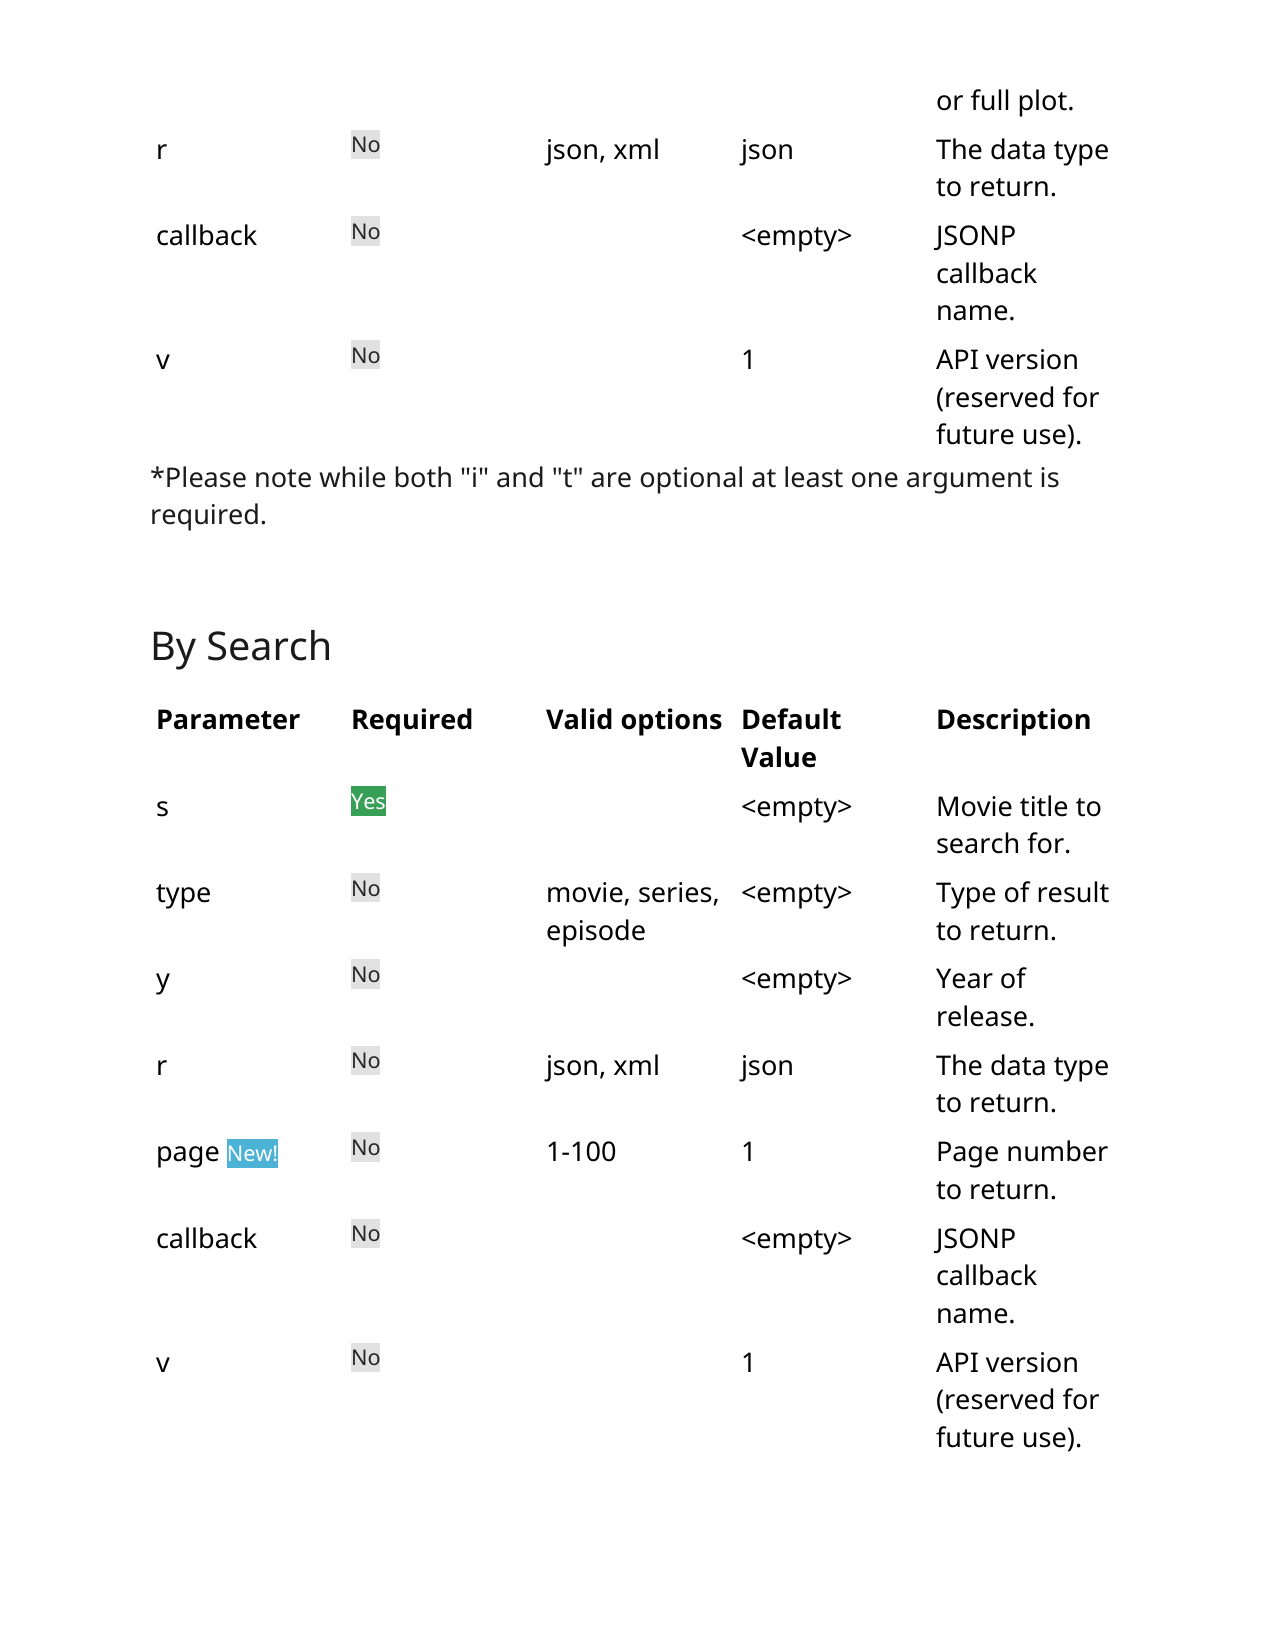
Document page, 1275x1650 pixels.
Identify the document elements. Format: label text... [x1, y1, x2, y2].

table_cell The data type to return. [930, 124, 1125, 210]
table_cell No [345, 1337, 540, 1461]
table_cell Movie title to search for. [930, 781, 1125, 867]
table_header Required [345, 694, 540, 781]
table_cell v [150, 334, 345, 458]
table_cell <empty> [735, 781, 930, 867]
table_cell 1-100 [540, 1127, 735, 1213]
table_cell No [345, 1213, 540, 1337]
table_cell <empty> [735, 954, 930, 1040]
table_cell API version (reserved for future use). [930, 1337, 1125, 1461]
table_cell [540, 75, 735, 124]
table_cell page New! [150, 1127, 345, 1213]
table_cell 1 [735, 1127, 930, 1213]
table_cell r [150, 124, 345, 210]
text By Search [150, 618, 1125, 672]
table_cell [540, 1213, 735, 1337]
table_cell The data type to return. [930, 1040, 1125, 1127]
table_cell v [150, 1337, 345, 1461]
table_cell API version (reserved for future use). [930, 334, 1125, 458]
table_header Description [930, 694, 1125, 781]
table_header Valid options [540, 694, 735, 781]
table_cell No [345, 1127, 540, 1213]
table_cell Year of release. [930, 954, 1125, 1040]
table_cell r [150, 1040, 345, 1127]
table_cell JSONP callback name. [930, 1213, 1125, 1337]
table_cell [540, 781, 735, 867]
table_cell type [150, 867, 345, 954]
table_header Parameter [150, 694, 345, 781]
table_cell No [345, 334, 540, 458]
table_cell <empty> [735, 867, 930, 954]
table_cell movie, series, episode [540, 867, 735, 954]
table_cell No [345, 1040, 540, 1127]
table_cell json [735, 124, 930, 210]
table_cell No [345, 210, 540, 334]
table_cell json, xml [540, 1040, 735, 1127]
table_cell No [345, 954, 540, 1040]
table_cell Yes [345, 781, 540, 867]
table_cell or full plot. [930, 75, 1125, 124]
table_cell [540, 1337, 735, 1461]
table_cell [540, 334, 735, 458]
table_cell Page number to return. [930, 1127, 1125, 1213]
table_cell [345, 75, 540, 124]
table_cell callback [150, 210, 345, 334]
table_cell json, xml [540, 124, 735, 210]
table_cell No [345, 124, 540, 210]
text *Please note while both "i" and "t" are optional at least one argument is required. [150, 458, 1125, 532]
table_cell [735, 75, 930, 124]
table_cell 1 [735, 334, 930, 458]
table_cell <empty> [735, 210, 930, 334]
table_cell Type of result to return. [930, 867, 1125, 954]
table_cell [540, 954, 735, 1040]
table_header Default Value [735, 694, 930, 781]
table_cell No [345, 867, 540, 954]
table_cell [150, 75, 345, 124]
table_cell 1 [735, 1337, 930, 1461]
table_cell [540, 210, 735, 334]
table_cell JSONP callback name. [930, 210, 1125, 334]
table_cell y [150, 954, 345, 1040]
table_cell json [735, 1040, 930, 1127]
table_cell callback [150, 1213, 345, 1337]
table_cell s [150, 781, 345, 867]
table_cell <empty> [735, 1213, 930, 1337]
